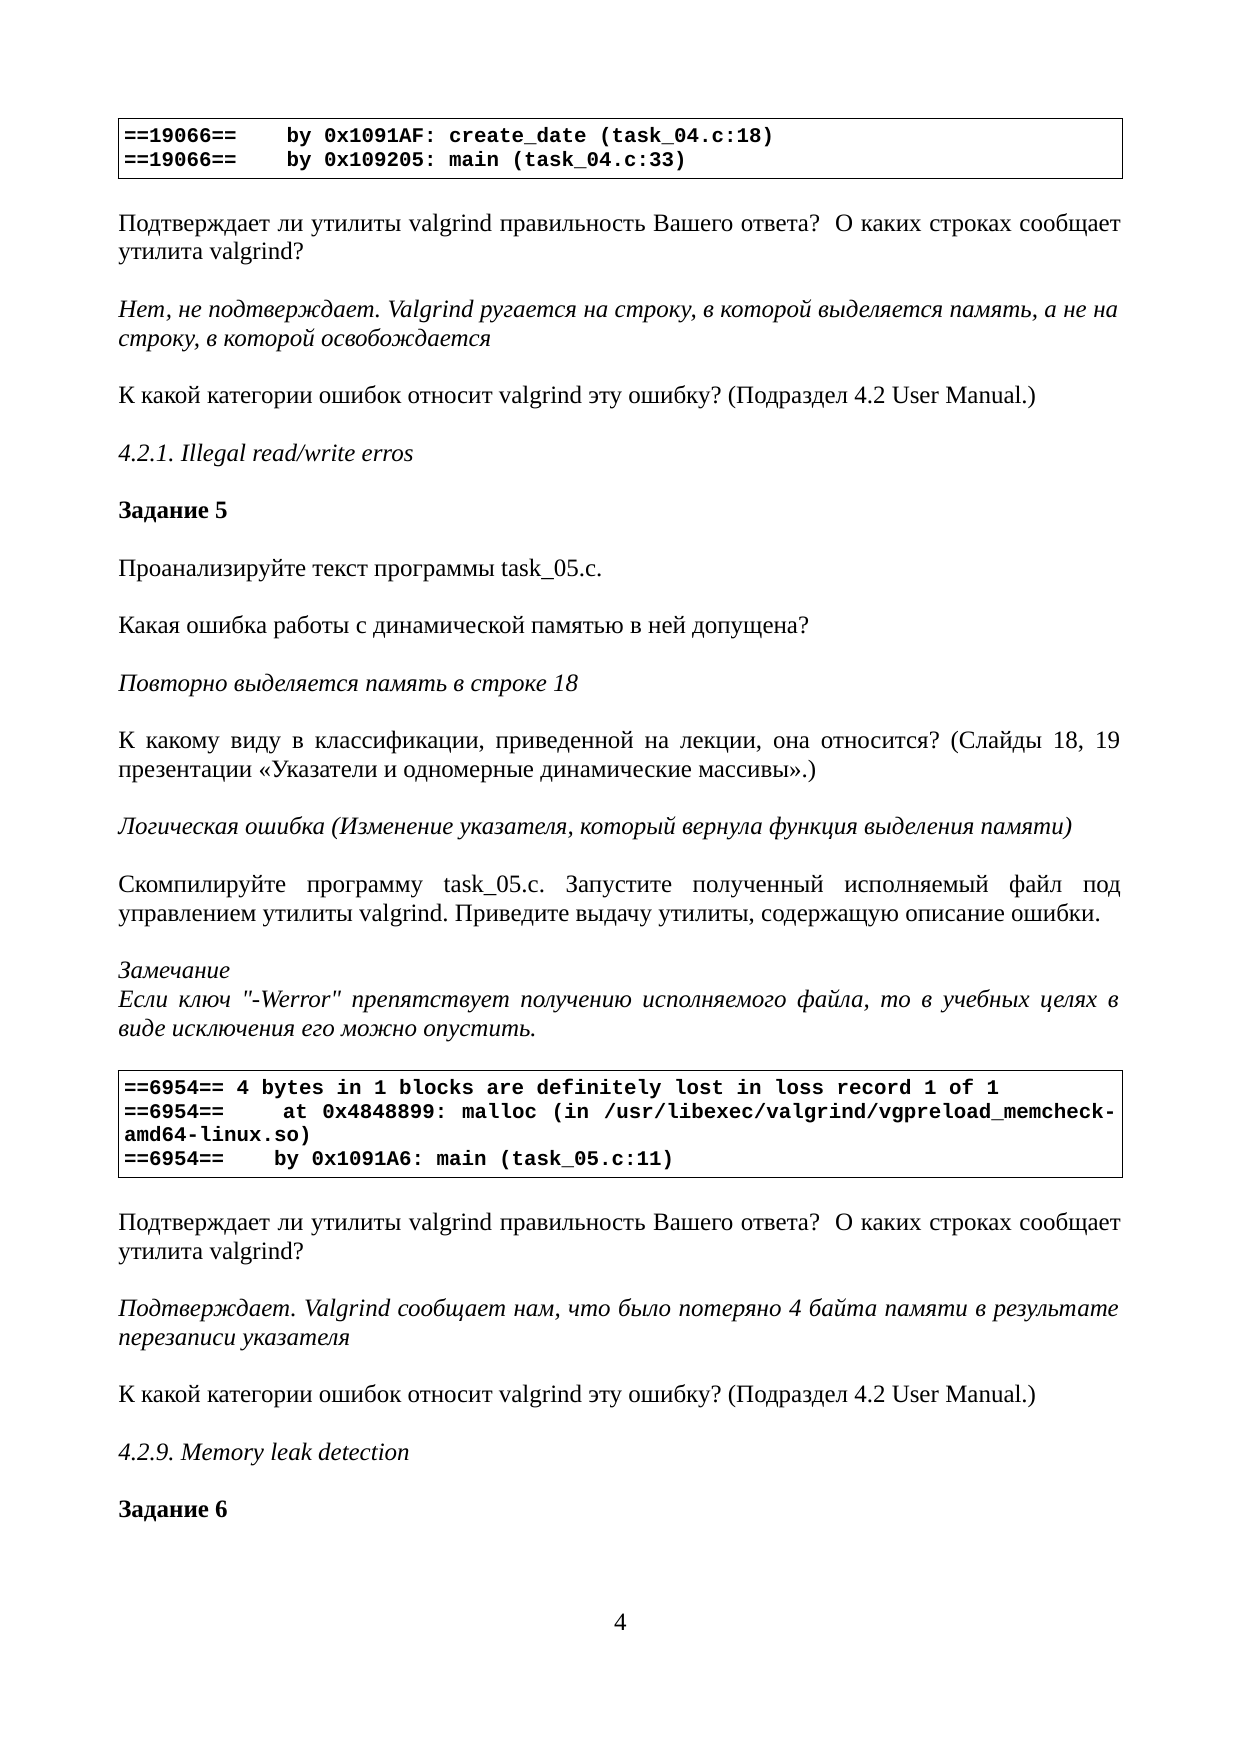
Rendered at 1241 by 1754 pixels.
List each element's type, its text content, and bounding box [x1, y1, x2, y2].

table_header ==6954== 4 bytes in 1 blocks are definitely lost in loss record 1 of 1 ==6954== at 0x4848899: malloc (in /usr/libexec/valgrind/vgpreload_memcheck-amd64-linux.so) ==6954== by 0x1091A6: main (task_05.c:11) [119, 1071, 1122, 1177]
text Повторно выделяется память в строке 18 [118, 668, 1122, 696]
text Нет, не подтверждает. Valgrind ругается на строку, в которой выделяется память, а не на строку, в которой освобождается [118, 294, 1122, 351]
text К какому виду в классификации, приведенной на лекции, она относится? (Слайды 18, 19 презентации «Указатели и одномерные динамические массивы».) [118, 725, 1122, 783]
text Подтверждает ли утилиты valgrind правильность Вашего ответа? О каких строках сообщает утилита valgrind? [118, 1207, 1122, 1264]
text Задание 6 [118, 1494, 1122, 1523]
text К какой категории ошибок относит valgrind эту ошибку? (Подраздел 4.2 User Manual.) [118, 380, 1122, 409]
text Логическая ошибка (Изменение указателя, который вернула функция выделения памяти) [118, 811, 1122, 840]
text 4.2.9. Memory leak detection [118, 1437, 1122, 1466]
text Если ключ "-Werror" препятствует получению исполняемого файла, то в учебных целях в виде исключения его можно опустить. [118, 984, 1122, 1041]
text Подтверждает. Valgrind сообщает нам, что было потеряно 4 байта памяти в результате перезаписи указателя [118, 1293, 1122, 1351]
table_header ==19066== by 0x1091AF: create_date (task_04.c:18) ==19066== by 0x109205: main (task_04.c:33) [119, 119, 1122, 178]
text Скомпилируйте программу task_05.c. Запустите полученный исполняемый файл под управлением утилиты valgrind. Приведите выдачу утилиты, содержащую описание ошибки. [118, 869, 1122, 926]
text К какой категории ошибок относит valgrind эту ошибку? (Подраздел 4.2 User Manual.) [118, 1379, 1122, 1408]
text Какая ошибка работы с динамической памятью в ней допущена? [118, 610, 1122, 639]
text Подтверждает ли утилиты valgrind правильность Вашего ответа? О каких строках сообщает утилита valgrind? [118, 208, 1122, 265]
text Проанализируйте текст программы task_05.c. [118, 553, 1122, 581]
text Замечание [118, 955, 1122, 984]
text 4.2.1. Illegal read/write erros [118, 438, 1122, 466]
text Задание 5 [118, 495, 1122, 524]
